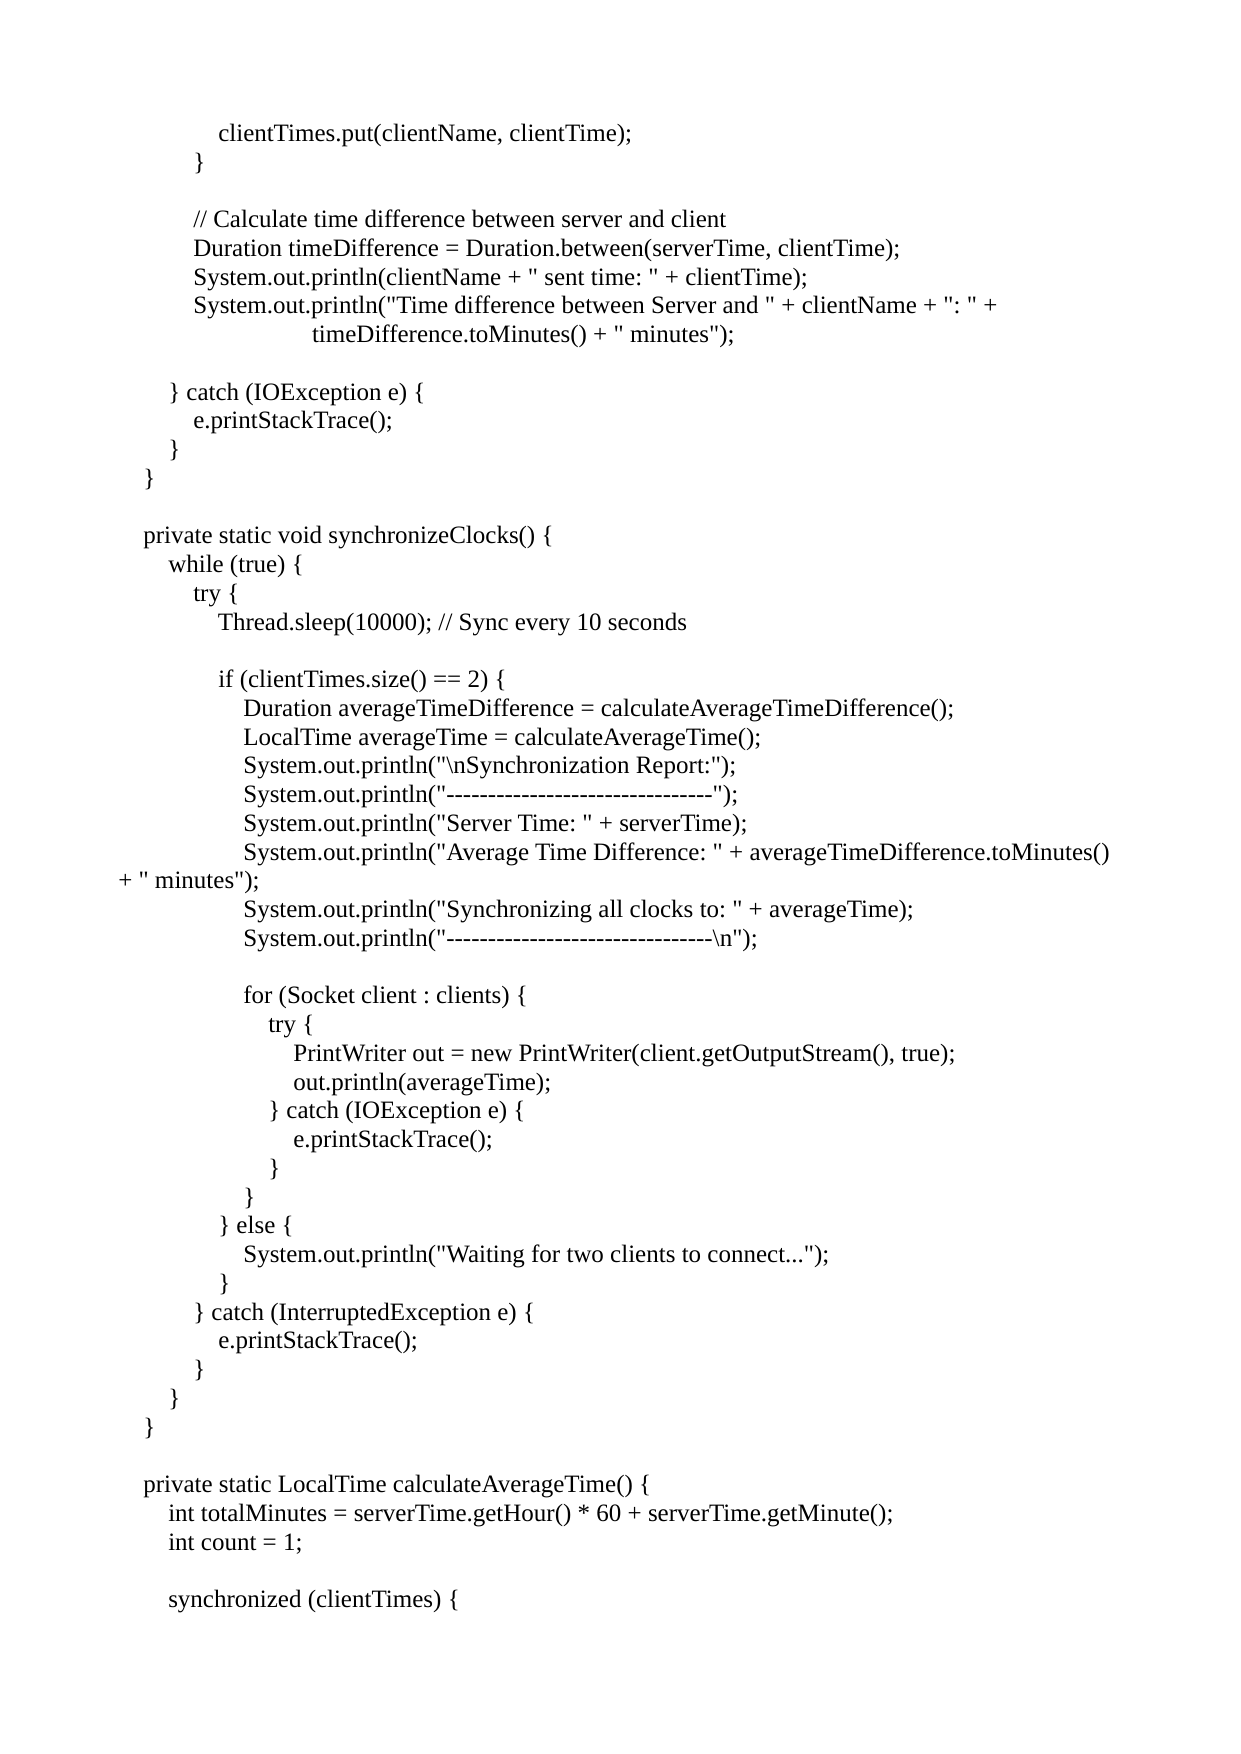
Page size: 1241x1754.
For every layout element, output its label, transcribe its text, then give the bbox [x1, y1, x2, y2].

text System.out.println("Average Time Difference: " + averageTimeDifference.toMinutes() + " minutes"); [118, 837, 1122, 894]
text try { [118, 578, 1122, 607]
text System.out.println("Synchronizing all clocks to: " + averageTime); [118, 894, 1122, 923]
text clientTimes.put(clientName, clientTime); [118, 118, 1122, 147]
text int totalMinutes = serverTime.getHour() * 60 + serverTime.getMinute(); [118, 1498, 1122, 1527]
text Duration timeDifference = Duration.between(serverTime, clientTime); [118, 233, 1122, 262]
text int count = 1; [118, 1527, 1122, 1556]
text Thread.sleep(10000); // Sync every 10 seconds [118, 607, 1122, 636]
text } else { [118, 1211, 1122, 1239]
text e.printStackTrace(); [118, 1326, 1122, 1354]
text System.out.println("Server Time: " + serverTime); [118, 808, 1122, 837]
text System.out.println("--------------------------------"); [118, 779, 1122, 808]
text Duration averageTimeDifference = calculateAverageTimeDifference(); [118, 693, 1122, 722]
text System.out.println("Time difference between Server and " + clientName + ": " + [118, 291, 1122, 319]
text } catch (InterruptedException e) { [118, 1297, 1122, 1326]
text } [118, 1354, 1122, 1383]
text System.out.println("\nSynchronization Report:"); [118, 751, 1122, 779]
text LocalTime averageTime = calculateAverageTime(); [118, 722, 1122, 751]
text if (clientTimes.size() == 2) { [118, 664, 1122, 693]
text } [118, 1182, 1122, 1211]
text // Calculate time difference between server and client [118, 204, 1122, 233]
text private static LocalTime calculateAverageTime() { [118, 1469, 1122, 1498]
text try { [118, 1009, 1122, 1038]
text } catch (IOException e) { [118, 1096, 1122, 1124]
text for (Socket client : clients) { [118, 981, 1122, 1009]
text private static void synchronizeClocks() { [118, 521, 1122, 549]
text } [118, 1412, 1122, 1441]
text while (true) { [118, 549, 1122, 578]
text } [118, 1153, 1122, 1182]
text PrintWriter out = new PrintWriter(client.getOutputStream(), true); [118, 1038, 1122, 1067]
text out.println(averageTime); [118, 1067, 1122, 1096]
text } [118, 147, 1122, 176]
text } [118, 463, 1122, 492]
text System.out.println("Waiting for two clients to connect..."); [118, 1239, 1122, 1268]
text e.printStackTrace(); [118, 1124, 1122, 1153]
text timeDifference.toMinutes() + " minutes"); [118, 319, 1122, 348]
text } [118, 1268, 1122, 1297]
text } [118, 434, 1122, 463]
text System.out.println(clientName + " sent time: " + clientTime); [118, 262, 1122, 291]
text } catch (IOException e) { [118, 377, 1122, 406]
text synchronized (clientTimes) { [118, 1584, 1122, 1613]
text e.printStackTrace(); [118, 406, 1122, 434]
text } [118, 1383, 1122, 1412]
text System.out.println("--------------------------------\n"); [118, 923, 1122, 952]
